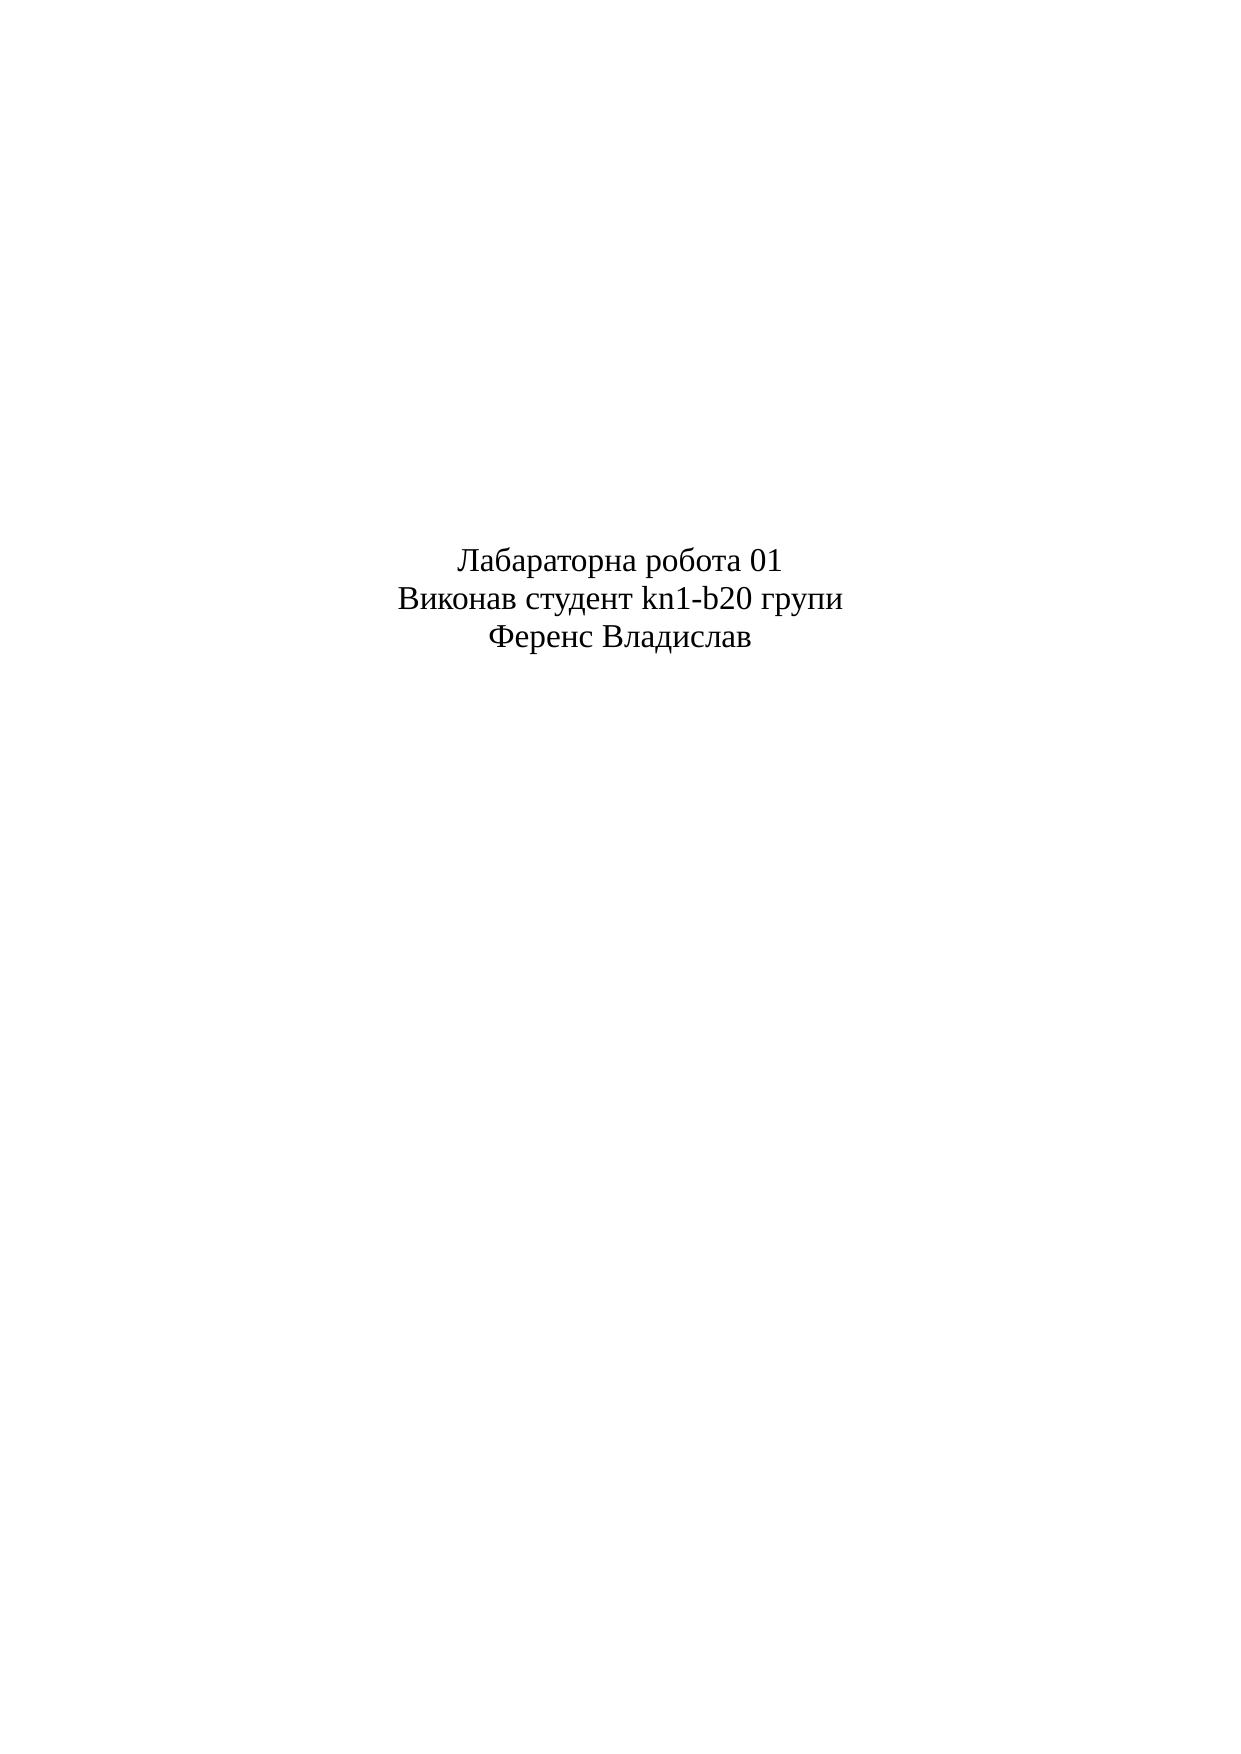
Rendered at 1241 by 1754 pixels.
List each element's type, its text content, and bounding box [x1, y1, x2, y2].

text Лабараторна робота 01 [118, 540, 1122, 578]
text Виконав студент kn1-b20 групи [118, 578, 1122, 616]
text Ференс Владислав [118, 616, 1122, 655]
